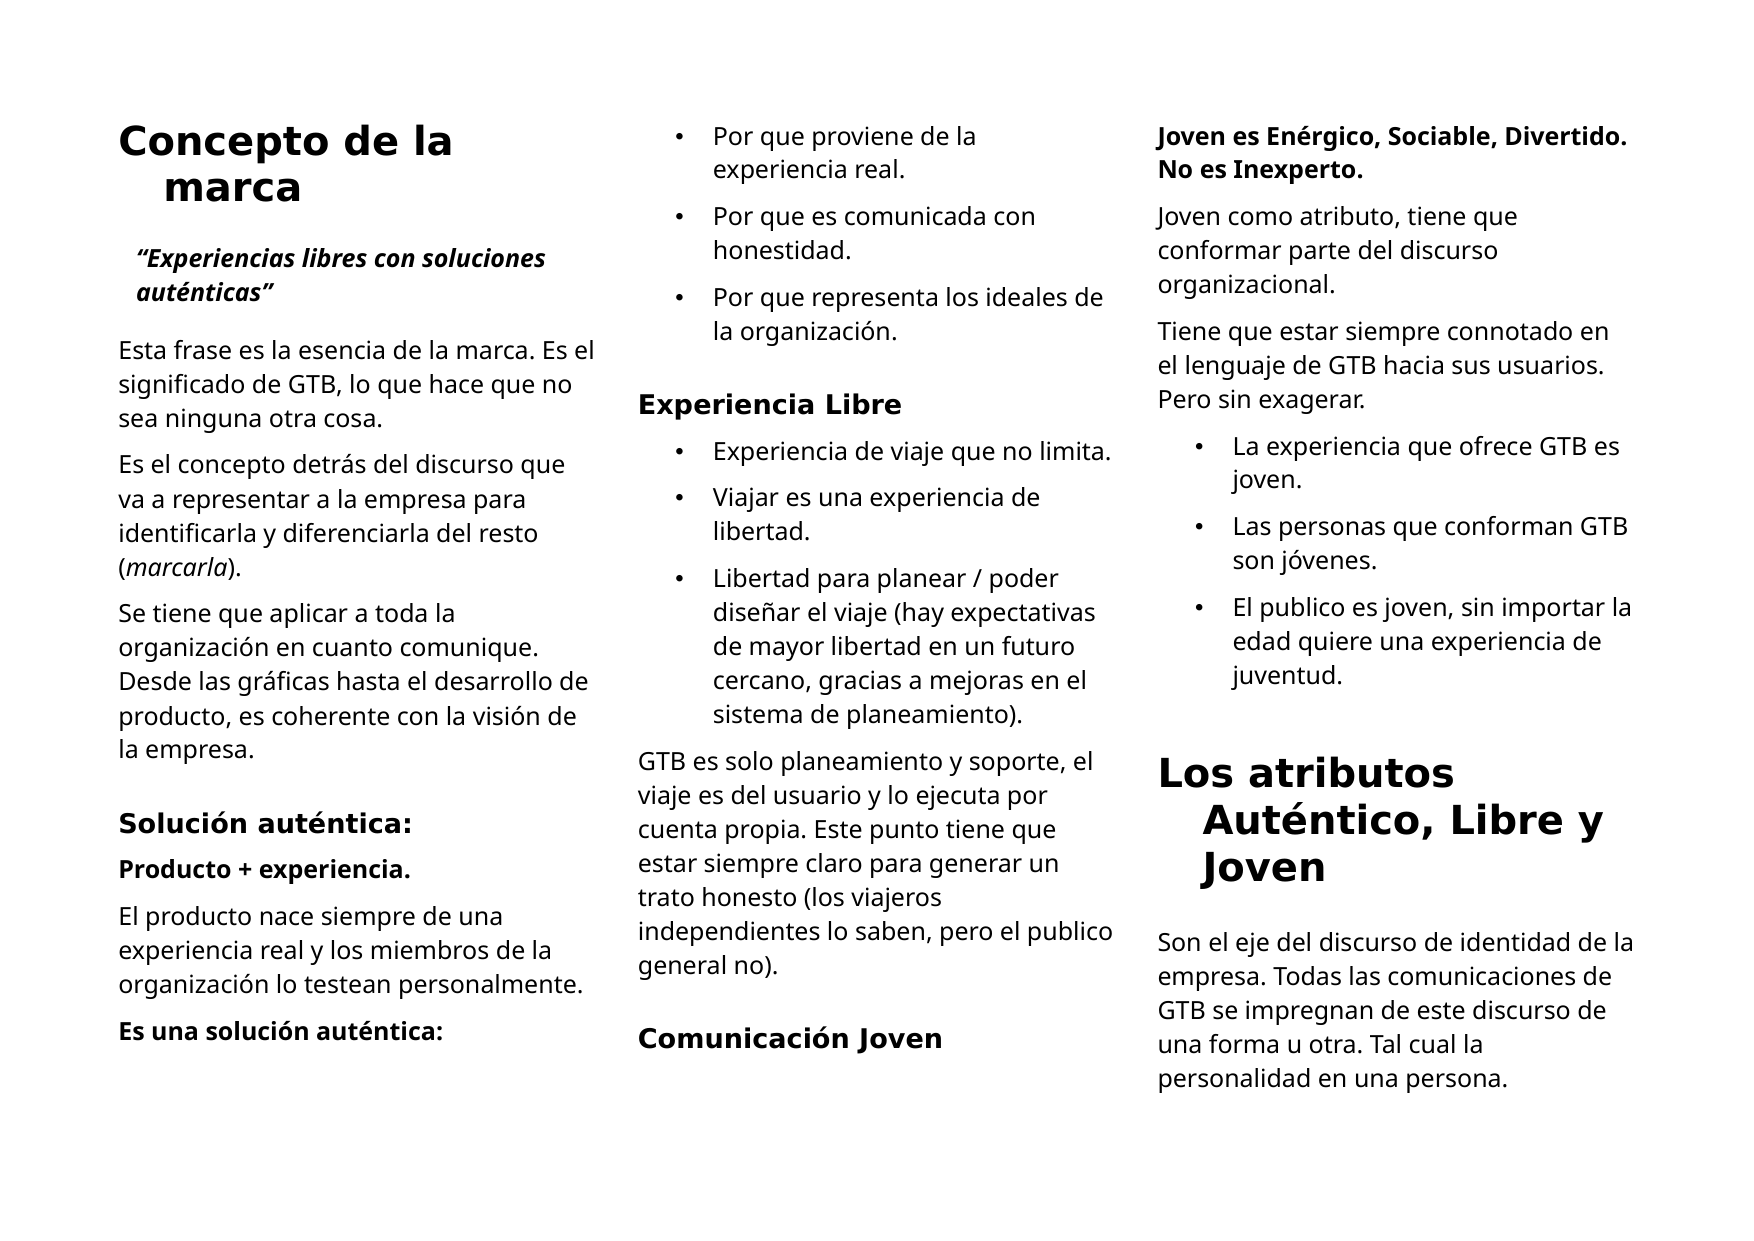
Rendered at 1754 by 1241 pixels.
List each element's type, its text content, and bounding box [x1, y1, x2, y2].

text Joven es Enérgico, Sociable, Divertido. No es Inexperto. [1157, 118, 1636, 186]
list Experiencia de viaje que no limita. [675, 433, 1116, 467]
subtitle Comunicación Joven [638, 1024, 1116, 1055]
text El producto nace siempre de una experiencia real y los miembros de la organización lo testean personalmente. [118, 899, 596, 1001]
text “Experiencias libres con soluciones auténticas” [136, 241, 579, 309]
subtitle Experiencia Libre [638, 389, 1116, 421]
list Por que representa los ideales de la organización. [675, 279, 1116, 347]
subtitle Concepto de la marca [118, 118, 596, 211]
text Son el eje del discurso de identidad de la empresa. Todas las comunicaciones de GTB se impregnan de este discurso de una forma u otra. Tal cual la personalidad en una persona. [1157, 890, 1636, 1095]
text Esta frase es la esencia de la marca. Es el significado de GTB, lo que hace que no sea ninguna otra cosa. [118, 332, 596, 435]
subtitle Los atributos Auténtico, Libre y Joven [1157, 751, 1636, 890]
list La experiencia que ofrece GTB es joven. [1195, 428, 1636, 496]
subtitle Solución auténtica: [118, 808, 596, 840]
text Producto + experiencia. [118, 852, 596, 886]
list Por que proviene de la experiencia real. [675, 118, 1116, 186]
list Las personas que conforman GTB son jóvenes. [1195, 509, 1636, 577]
text Joven como atributo, tiene que conformar parte del discurso organizacional. [1157, 199, 1636, 301]
list Por que es comunicada con honestidad. [675, 199, 1116, 267]
text Es el concepto detrás del discurso que va a representar a la empresa para identificarla y diferenciarla del resto (marcarla). [118, 447, 596, 583]
list Viajar es una experiencia de libertad. [675, 480, 1116, 548]
text Se tiene que aplicar a toda la organización en cuanto comunique. Desde las gráficas hasta el desarrollo de producto, es coherente con la visión de la empresa. [118, 596, 596, 766]
text GTB es solo planeamiento y soporte, el viaje es del usuario y lo ejecuta por cuenta propia. Este punto tiene que estar siempre claro para generar un trato honesto (los viajeros independientes lo saben, pero el publico general no). [638, 743, 1116, 982]
text Es una solución auténtica: [118, 1013, 596, 1047]
list Libertad para planear / poder diseñar el viaje (hay expectativas de mayor libertad en un futuro cercano, gracias a mejoras en el sistema de planeamiento). [675, 561, 1116, 731]
text Tiene que estar siempre connotado en el lenguaje de GTB hacia sus usuarios. Pero sin exagerar. [1157, 313, 1636, 416]
list El publico es joven, sin importar la edad quiere una experiencia de juventud. [1195, 589, 1636, 692]
